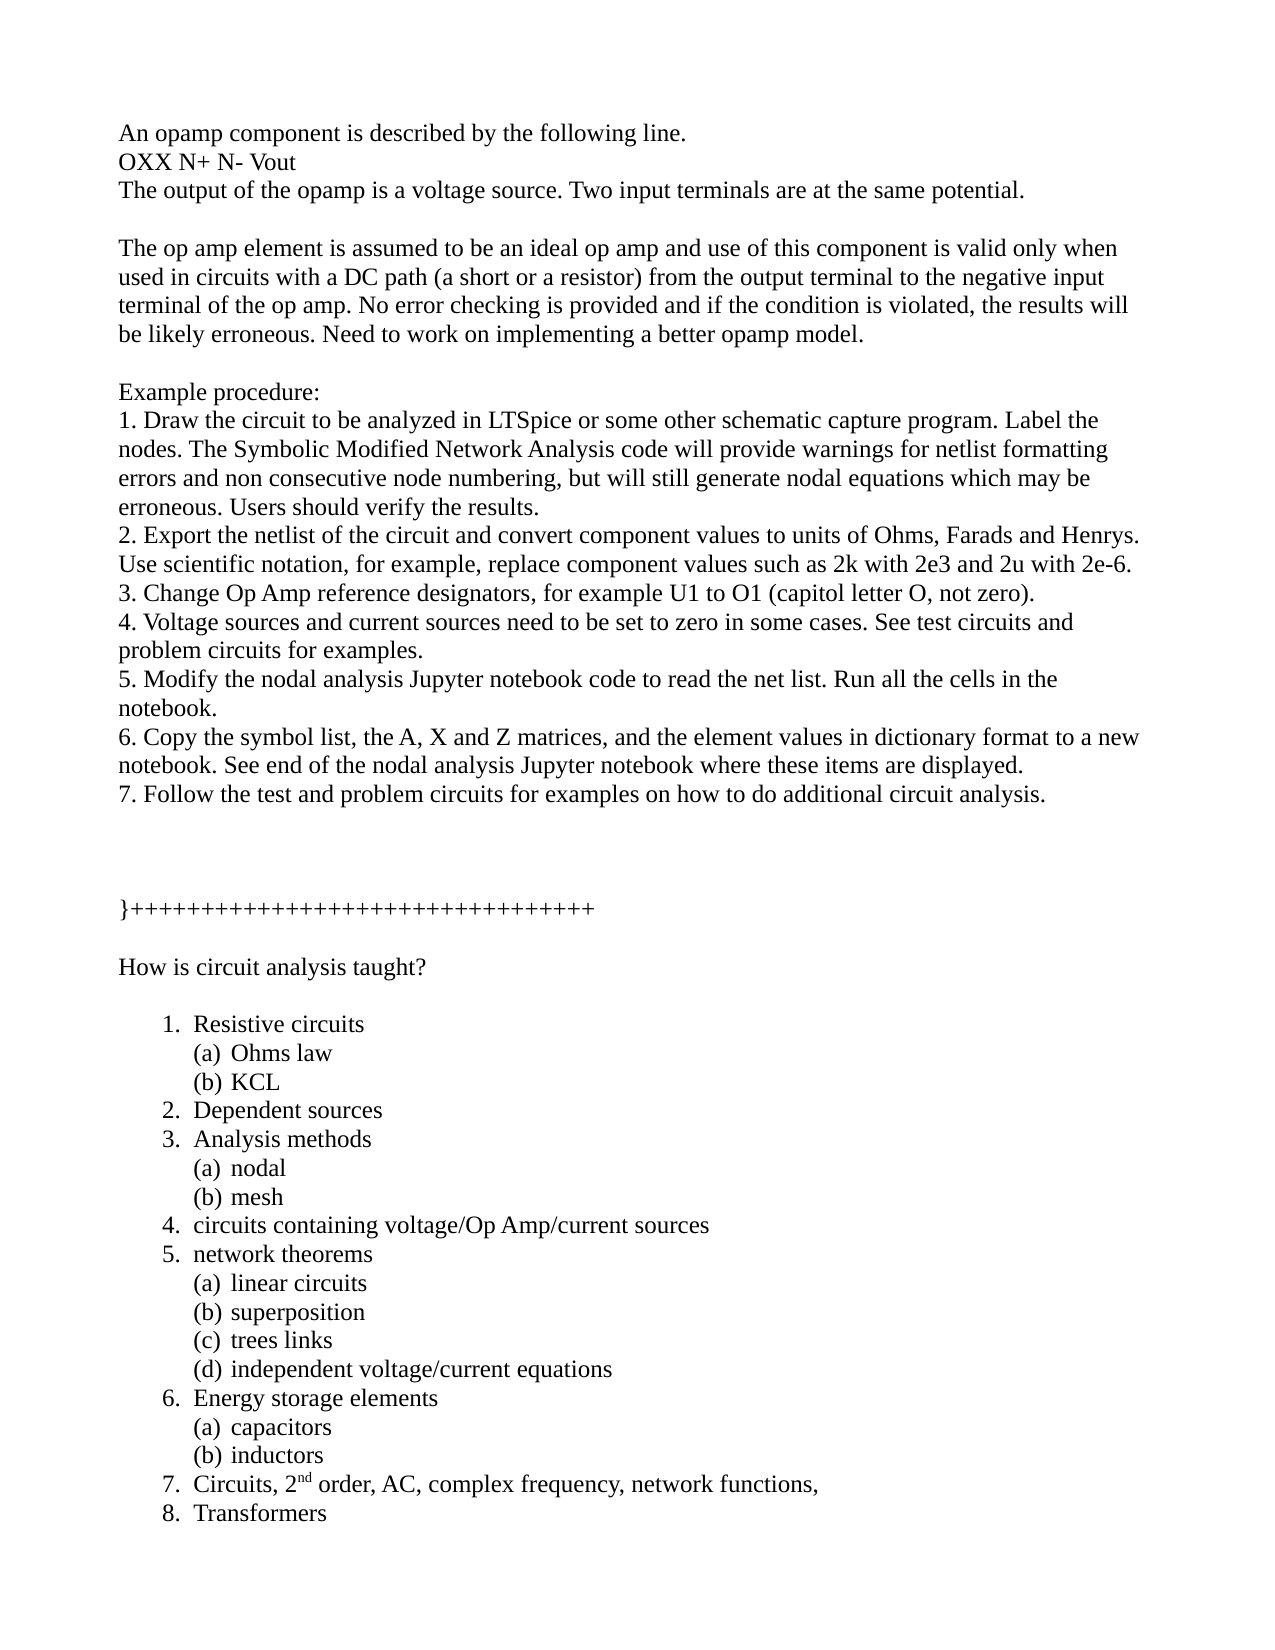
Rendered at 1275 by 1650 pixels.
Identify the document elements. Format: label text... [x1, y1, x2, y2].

text 6. Copy the symbol list, the A, X and Z matrices, and the element values in dictionary format to a new notebook. See end of the nodal analysis Jupyter notebook where these items are displayed. [118, 722, 1157, 779]
list Circuits, 2nd order, AC, complex frequency, network functions, [156, 1469, 1157, 1498]
text Example procedure: [118, 377, 1157, 406]
list KCL [193, 1067, 1157, 1096]
list Dependent sources [156, 1096, 1157, 1124]
text }+++++++++++++++++++++++++++++++++ [118, 894, 1157, 923]
list nodal [193, 1153, 1157, 1182]
text 2. Export the netlist of the circuit and convert component values to units of Ohms, Farads and Henrys. Use scientific notation, for example, replace component values such as 2k with 2e3 and 2u with 2e-6. [118, 521, 1157, 578]
list Resistive circuits [156, 1009, 1157, 1038]
list inductors [193, 1441, 1157, 1469]
text 1. Draw the circuit to be analyzed in LTSpice or some other schematic capture program. Label the nodes. The Symbolic Modified Network Analysis code will provide warnings for netlist formatting errors and non consecutive node numbering, but will still generate nodal equations which may be erroneous. Users should verify the results. [118, 406, 1157, 521]
text 7. Follow the test and problem circuits for examples on how to do additional circuit analysis. [118, 779, 1157, 808]
list Energy storage elements [156, 1383, 1157, 1412]
text An opamp component is described by the following line. [118, 118, 1157, 147]
list mesh [193, 1182, 1157, 1211]
text OXX N+ N- Vout [118, 147, 1157, 176]
list capacitors [193, 1412, 1157, 1441]
text 3. Change Op Amp reference designators, for example U1 to O1 (capitol letter O, not zero). [118, 578, 1157, 607]
list independent voltage/current equations [193, 1354, 1157, 1383]
list Analysis methods [156, 1124, 1157, 1153]
text 5. Modify the nodal analysis Jupyter notebook code to read the net list. Run all the cells in the notebook. [118, 664, 1157, 722]
text How is circuit analysis taught? [118, 952, 1157, 981]
list trees links [193, 1326, 1157, 1354]
text 4. Voltage sources and current sources need to be set to zero in some cases. See test circuits and problem circuits for examples. [118, 607, 1157, 664]
list circuits containing voltage/Op Amp/current sources [156, 1211, 1157, 1239]
list Transformers [156, 1498, 1157, 1527]
list superposition [193, 1297, 1157, 1326]
list network theorems [156, 1239, 1157, 1268]
text The output of the opamp is a voltage source. Two input terminals are at the same potential. [118, 176, 1157, 204]
text The op amp element is assumed to be an ideal op amp and use of this component is valid only when used in circuits with a DC path (a short or a resistor) from the output terminal to the negative input terminal of the op amp. No error checking is provided and if the condition is violated, the results will be likely erroneous. Need to work on implementing a better opamp model. [118, 233, 1157, 348]
list linear circuits [193, 1268, 1157, 1297]
list Ohms law [193, 1038, 1157, 1067]
